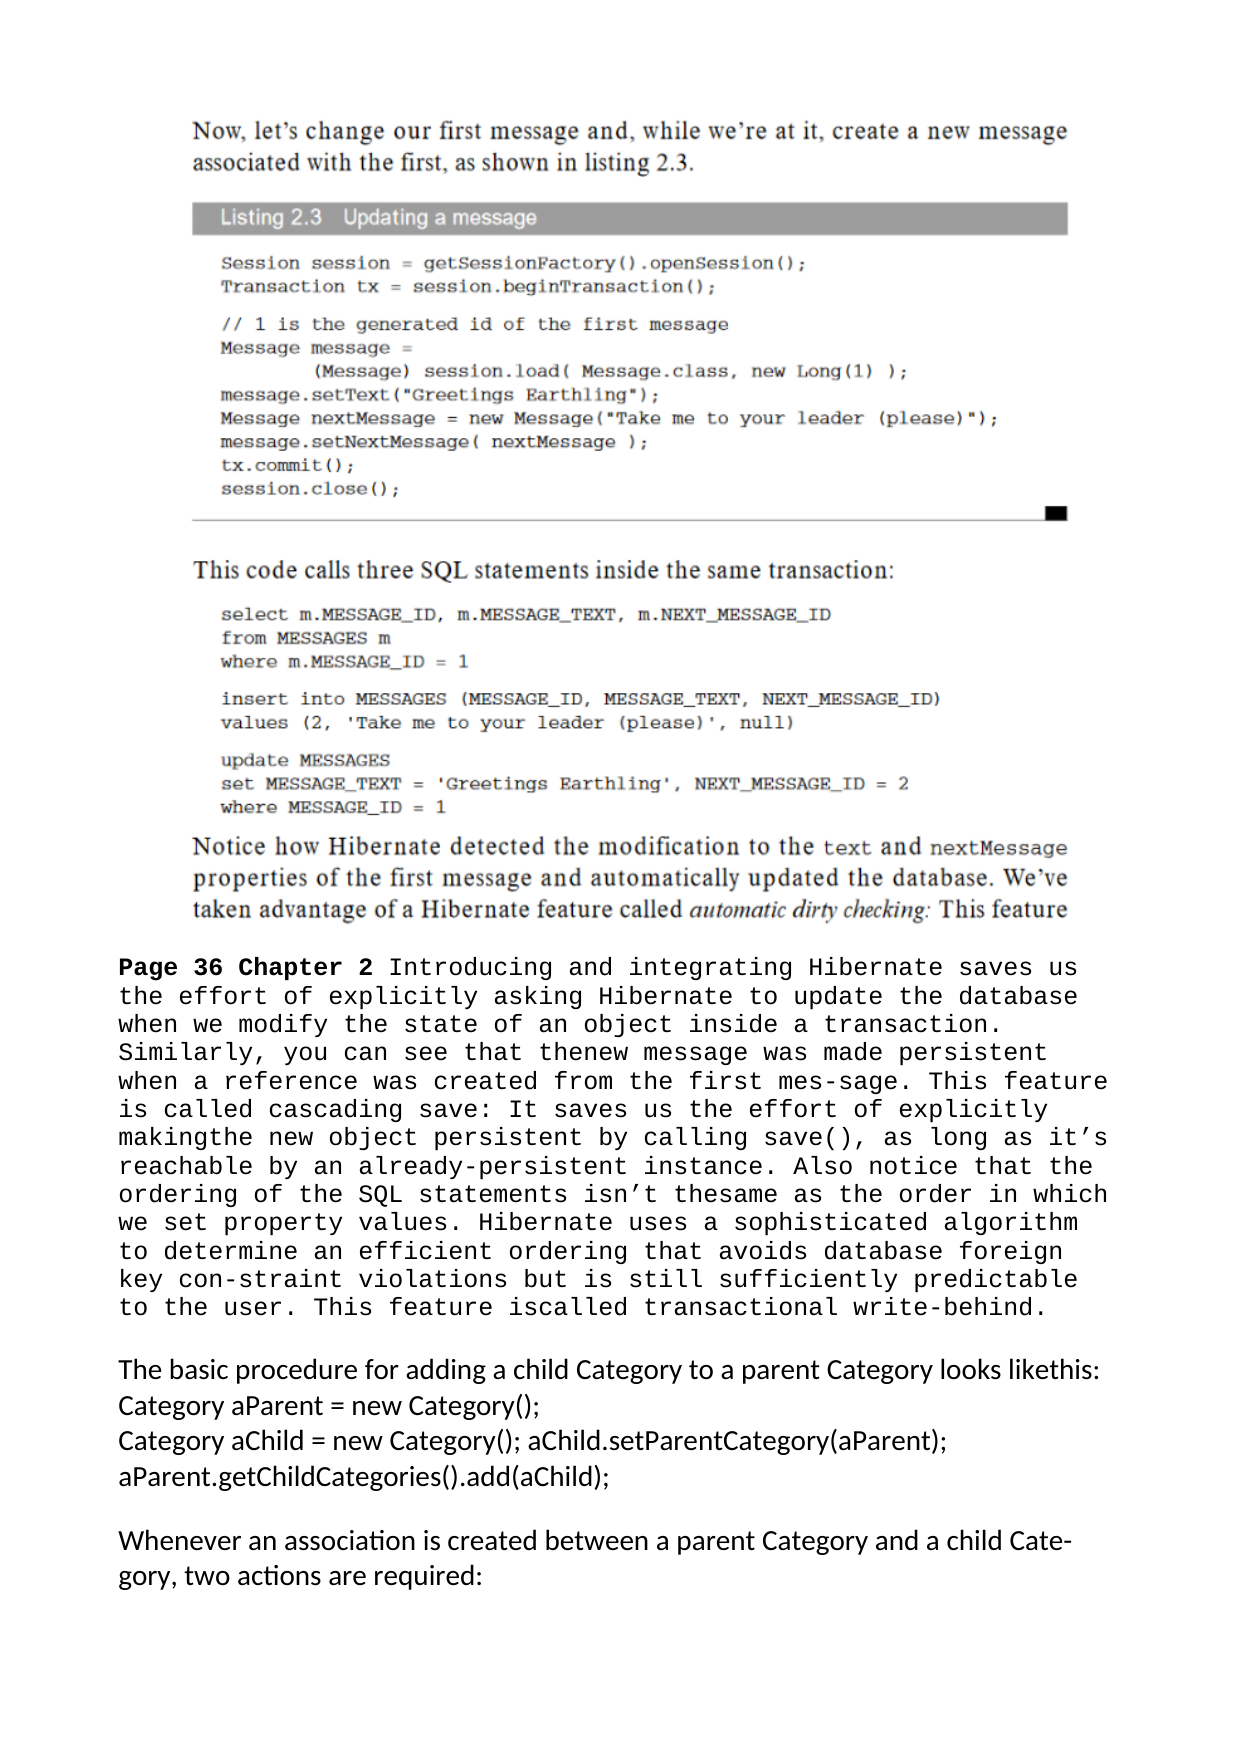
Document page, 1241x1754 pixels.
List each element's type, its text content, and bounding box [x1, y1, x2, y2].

text Page 36 Chapter 2 Introducing and integrating Hibernate saves us the effort of explicitly asking Hibernate to update the database when we modify the state of an object inside a transaction. Similarly, you can see that thenew message was made persistent when a reference was created from the first mes-sage. This feature is called cascading save: It saves us the effort of explicitly makingthe new object persistent by calling save(), as long as it’s reachable by an already-persistent instance. Also notice that the ordering of the SQL statements isn’t thesame as the order in which we set property values. Hibernate uses a sophisticated algorithm to determine an efficient ordering that avoids database foreign key con-straint violations but is still sufficiently predictable to the user. This feature iscalled transactional write-behind. [118, 955, 1122, 1323]
text The basic procedure for adding a child Category to a parent Category looks likethis: Category aParent = new Category(); [118, 1351, 1122, 1422]
text Whenever an association is created between a parent Category and a child Cate-gory, two actions are required: [118, 1522, 1122, 1593]
text Category aChild = new Category(); aChild.setParentCategory(aParent); [118, 1422, 1122, 1458]
text aParent.getChildCategories().add(aChild); [118, 1458, 1122, 1494]
